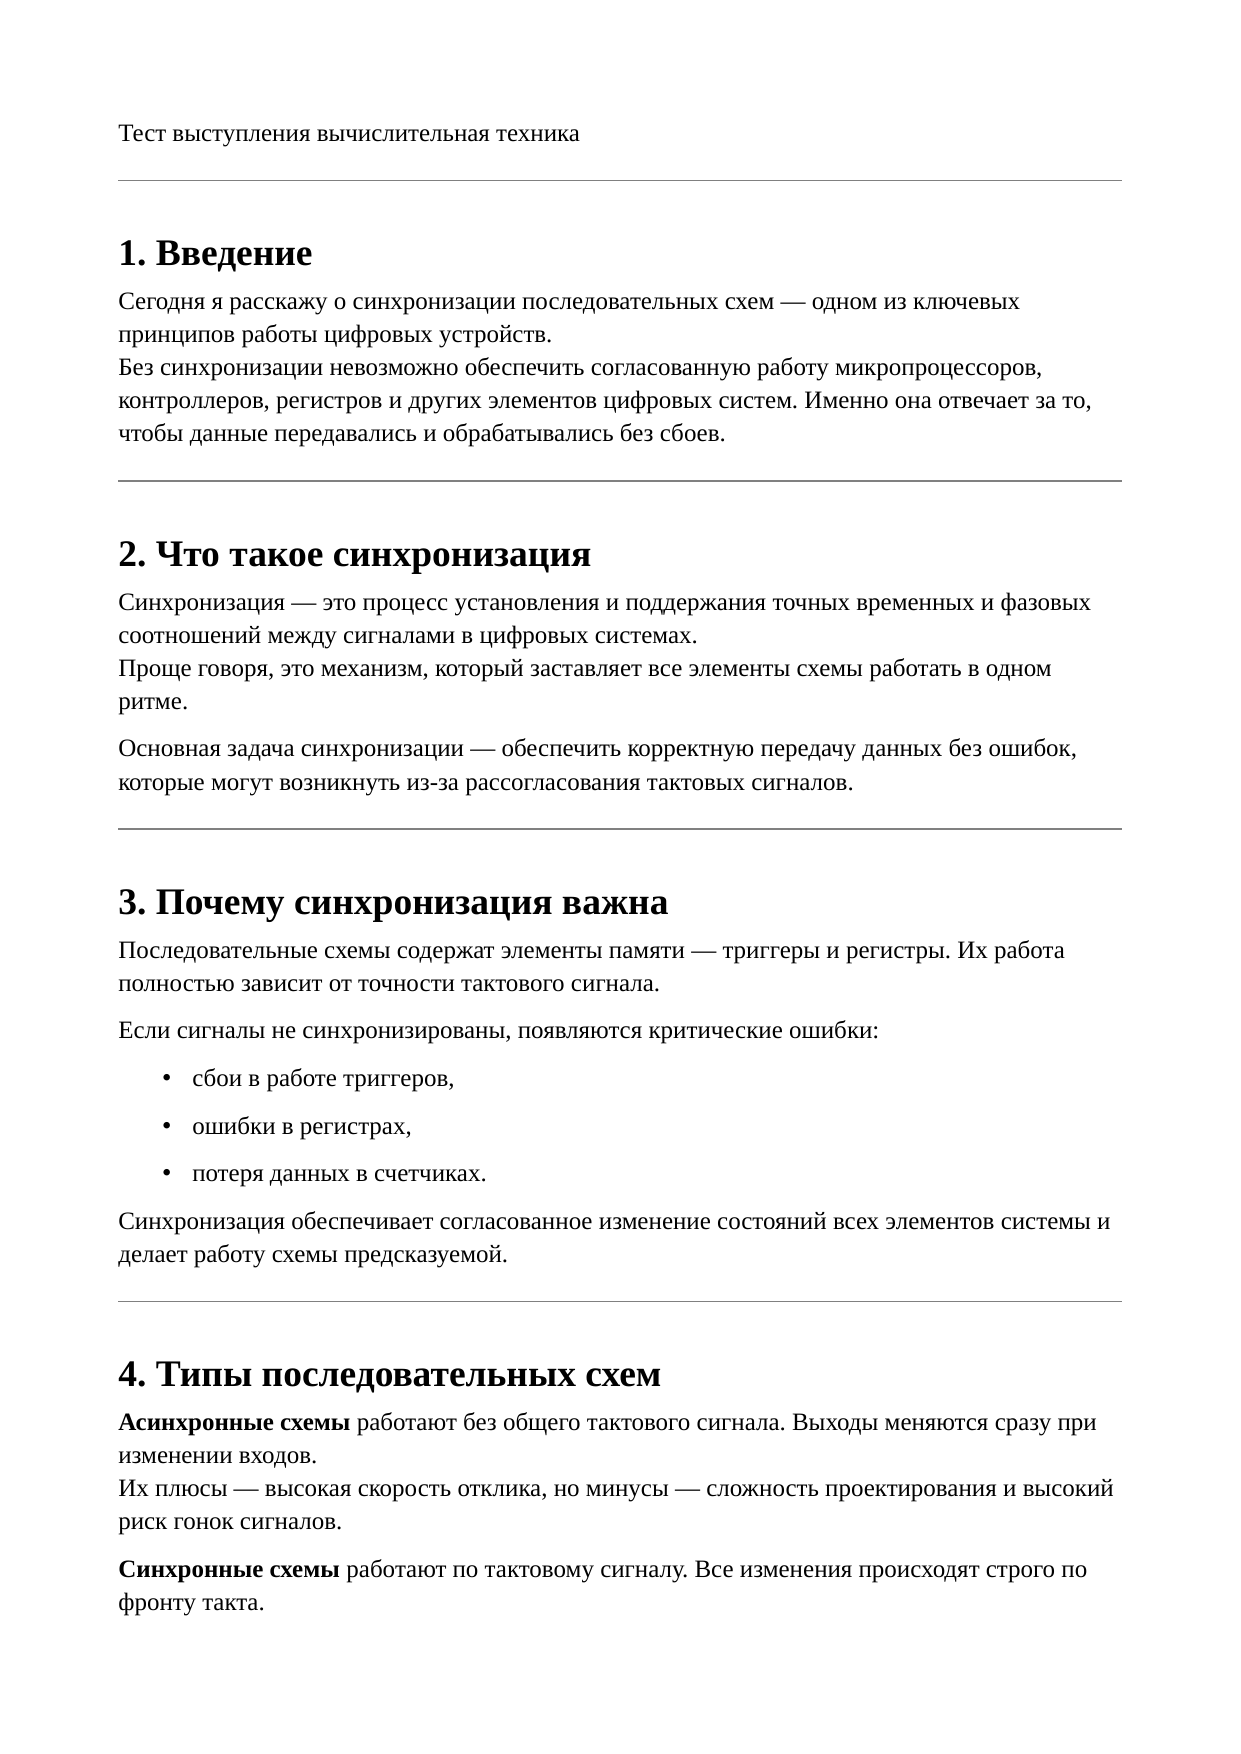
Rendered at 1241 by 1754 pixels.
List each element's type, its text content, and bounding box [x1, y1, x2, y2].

text Синхронизация — это процесс установления и поддержания точных временных и фазовых соотношений между сигналами в цифровых системах. Проще говоря, это механизм, который заставляет все элементы схемы работать в одном ритме. [118, 587, 1122, 715]
list ошибки в регистрах, [162, 1111, 1122, 1139]
text Сегодня я расскажу о синхронизации последовательных схем — одном из ключевых принципов работы цифровых устройств. Без синхронизации невозможно обеспечить согласованную работу микропроцессоров, контроллеров, регистров и других элементов цифровых систем. Именно она отвечает за то, чтобы данные передавались и обрабатывались без сбоев. [118, 286, 1122, 447]
list сбои в работе триггеров, [162, 1063, 1122, 1092]
list потеря данных в счетчиках. [162, 1158, 1122, 1187]
text Синхронизация обеспечивает согласованное изменение состояний всех элементов системы и делает работу схемы предсказуемой. [118, 1206, 1122, 1268]
subtitle 4. Типы последовательных схем [118, 1352, 1122, 1395]
text Последовательные схемы содержат элементы памяти — триггеры и регистры. Их работа полностью зависит от точности тактового сигнала. [118, 935, 1122, 997]
text Тест выступления вычислительная техника [118, 118, 1122, 147]
subtitle 3. Почему синхронизация важна [118, 879, 1122, 922]
text Если сигналы не синхронизированы, появляются критические ошибки: [118, 1016, 1122, 1044]
text Асинхронные схемы работают без общего тактового сигнала. Выходы меняются сразу при изменении входов. Их плюсы — высокая скорость отклика, но минусы — сложность проектирования и высокий риск гонок сигналов. [118, 1407, 1122, 1535]
text Синхронные схемы работают по тактовому сигналу. Все изменения происходят строго по фронту такта. [118, 1554, 1122, 1616]
subtitle 1. Введение [118, 231, 1122, 274]
subtitle 2. Что такое синхронизация [118, 531, 1122, 574]
text Основная задача синхронизации — обеспечить корректную передачу данных без ошибок, которые могут возникнуть из-за рассогласования тактовых сигналов. [118, 733, 1122, 795]
